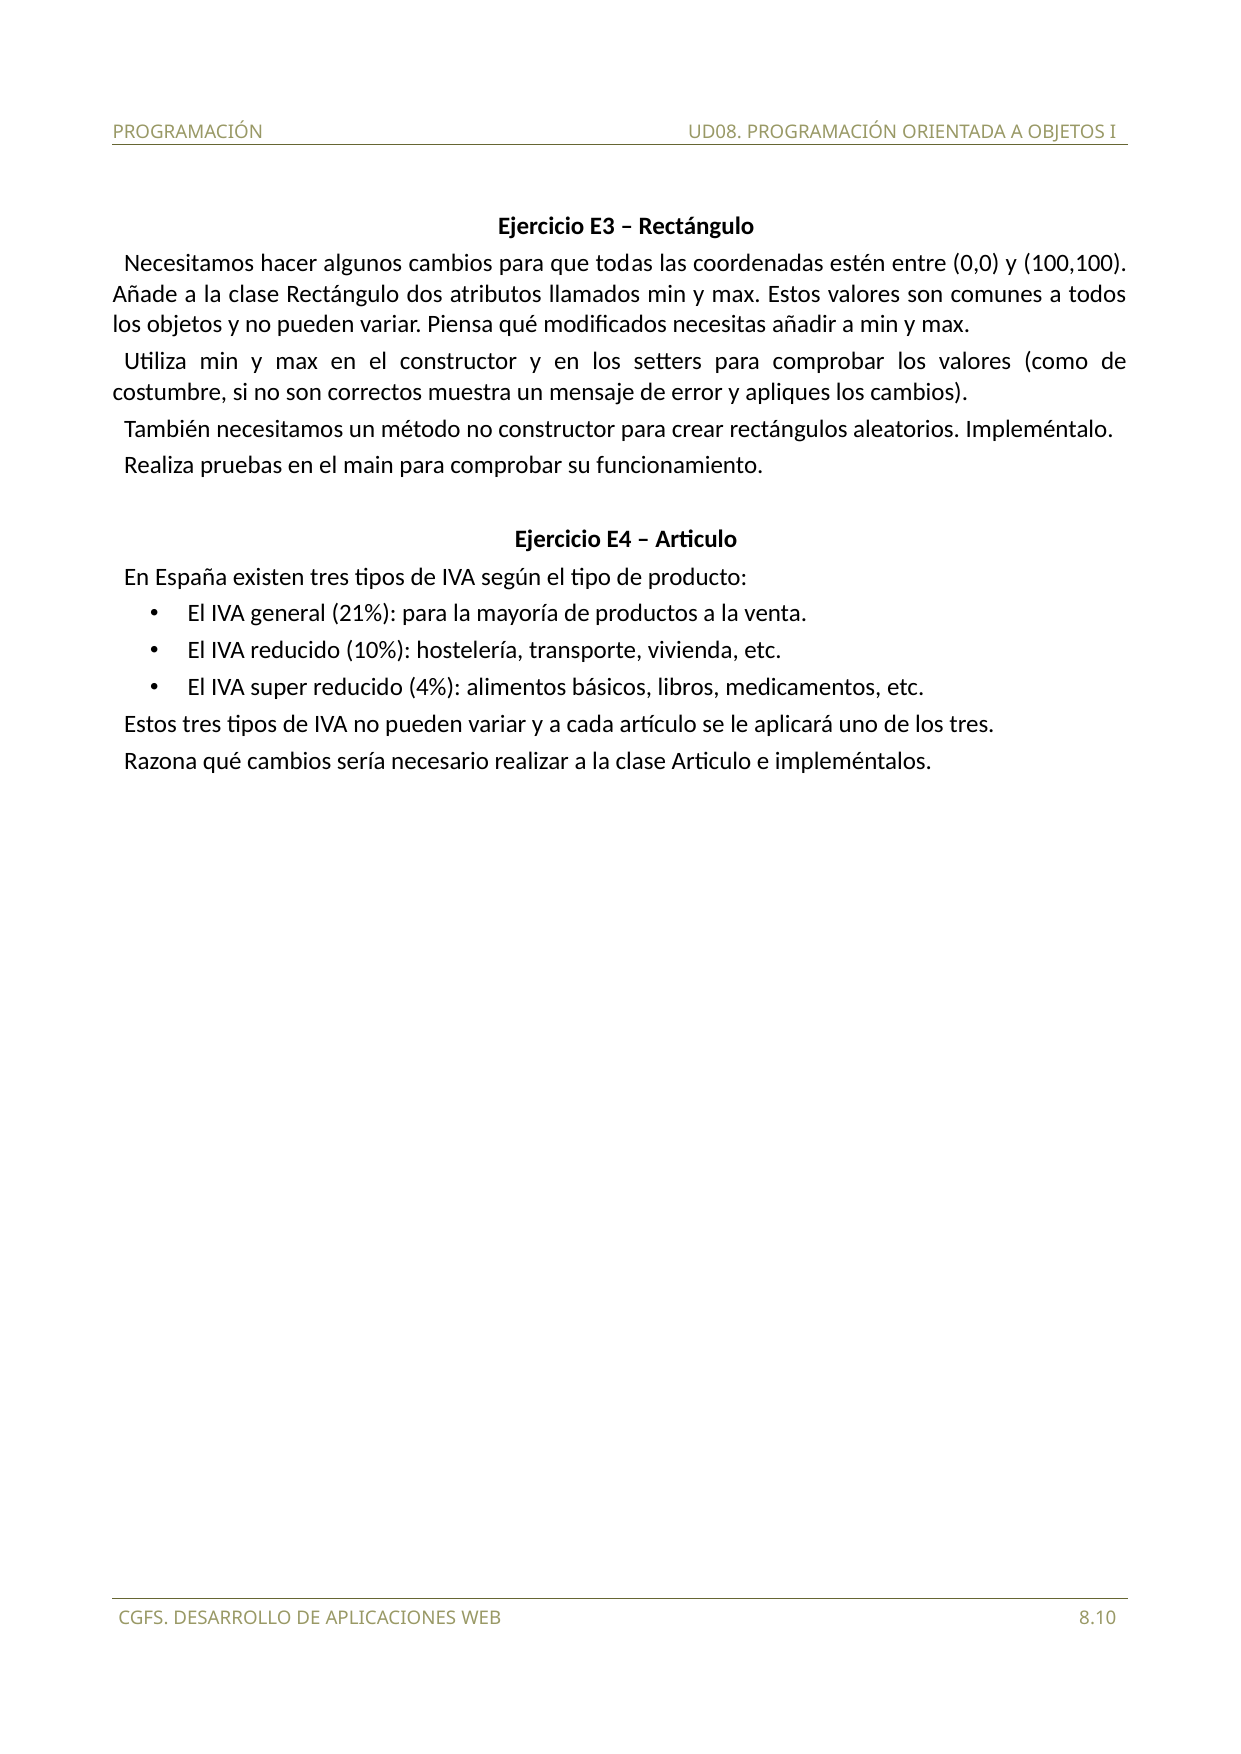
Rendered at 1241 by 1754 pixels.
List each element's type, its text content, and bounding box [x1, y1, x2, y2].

list El IVA super reducido (4%): alimentos básicos, libros, medicamentos, etc. [150, 672, 1128, 702]
list El IVA general (21%): para la mayoría de productos a la venta. [150, 598, 1128, 628]
text Ejercicio E3 – Rectángulo [112, 210, 1128, 241]
text Necesitamos hacer algunos cambios para que todas las coordenadas estén entre (0,0) y (100,100). Añade a la clase Rectángulo dos atributos llamados min y max. Estos valores son comunes a todos los objetos y no pueden variar. Piensa qué modificados necesitas añadir a min y max. [112, 247, 1128, 339]
text También necesitamos un método no constructor para crear rectángulos aleatorios. Impleméntalo. [112, 413, 1128, 443]
text Realiza pruebas en el main para comprobar su funcionamiento. [112, 450, 1128, 480]
text Utiliza min y max en el constructor y en los setters para comprobar los valores (como de costumbre, si no son correctos muestra un mensaje de error y apliques los cambios). [112, 345, 1128, 406]
text Ejercicio E4 – Articulo [112, 524, 1128, 554]
list El IVA reducido (10%): hostelería, transporte, vivienda, etc. [150, 634, 1128, 665]
text Razona qué cambios sería necesario realizar a la clase Articulo e impleméntalos. [112, 746, 1128, 776]
text En España existen tres tipos de IVA según el tipo de producto: [112, 561, 1128, 591]
text Estos tres tipos de IVA no pueden variar y a cada artículo se le aplicará uno de los tres. [112, 708, 1128, 739]
